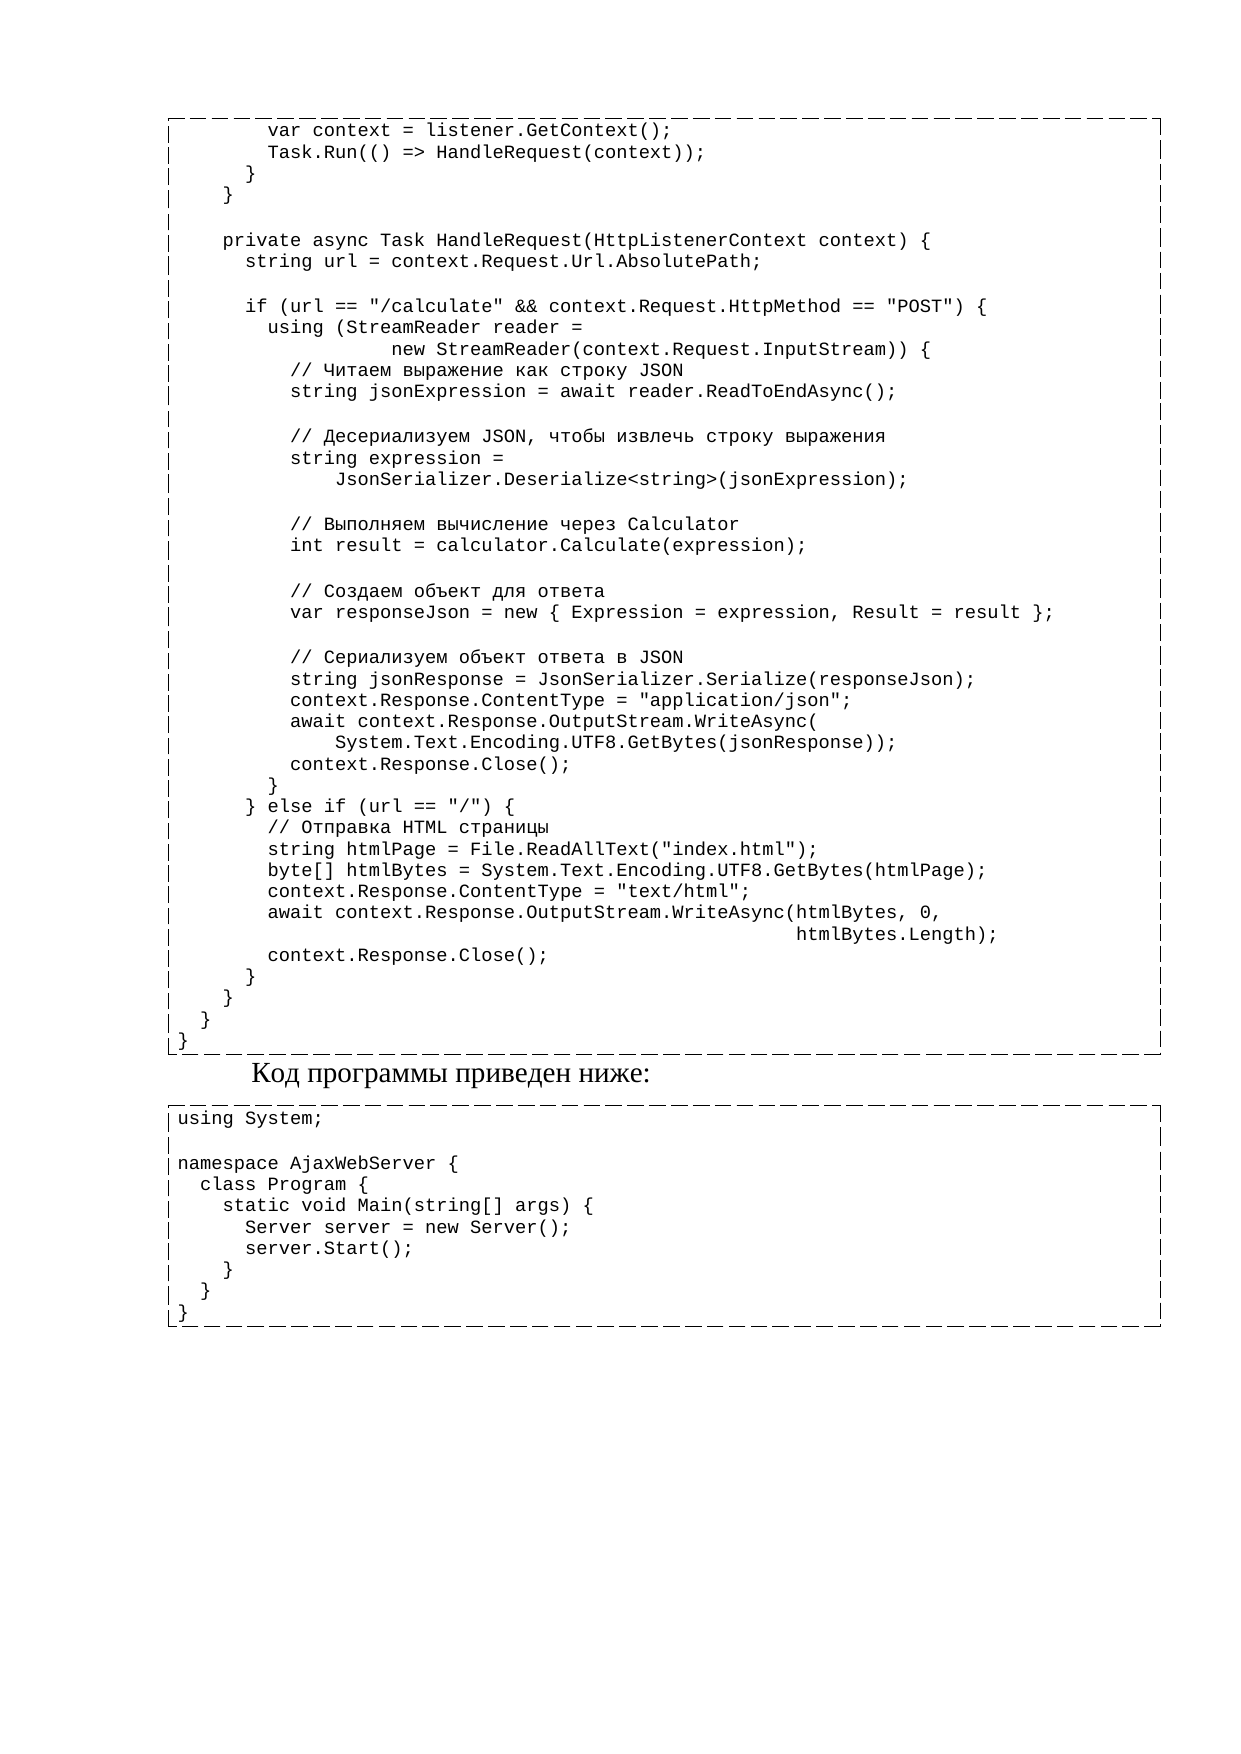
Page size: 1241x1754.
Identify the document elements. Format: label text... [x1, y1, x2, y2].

text } [177, 164, 1152, 185]
text } [177, 776, 1152, 797]
text // Читаем выражение как строку JSON [177, 361, 1152, 382]
text System.Text.Encoding.UTF8.GetBytes(jsonResponse)); [177, 733, 1152, 754]
text JsonSerializer.Deserialize<string>(jsonExpression); [177, 470, 1152, 491]
text Server server = new Server(); [177, 1217, 1152, 1239]
text // Создаем объект для ответа [177, 582, 1152, 603]
text } [177, 185, 1152, 206]
text } [177, 988, 1152, 1009]
text } [168, 1027, 1161, 1055]
text } [177, 1281, 1152, 1299]
text await context.Response.OutputStream.WriteAsync(htmlBytes, 0, [177, 903, 1152, 924]
text context.Response.ContentType = "text/html"; [177, 882, 1152, 903]
text namespace AjaxWebServer { [177, 1154, 1152, 1175]
text string jsonExpression = await reader.ReadToEndAsync(); [177, 382, 1152, 403]
text htmlBytes.Length); [177, 924, 1152, 946]
text await context.Response.OutputStream.WriteAsync( [177, 712, 1152, 733]
text server.Start(); [177, 1239, 1152, 1260]
text if (url == "/calculate" && context.Request.HttpMethod == "POST") { [177, 297, 1152, 318]
text // Десериализуем JSON, чтобы извлечь строку выражения [177, 427, 1152, 448]
text var context = listener.GetContext(); [168, 118, 1161, 142]
text string htmlPage = File.ReadAllText("index.html"); [177, 839, 1152, 861]
text context.Response.Close(); [177, 946, 1152, 967]
text context.Response.ContentType = "application/json"; [177, 691, 1152, 712]
text using System; [168, 1105, 1161, 1130]
text } [177, 1009, 1152, 1027]
text string expression = [177, 448, 1152, 470]
text string jsonResponse = JsonSerializer.Serialize(responseJson); [177, 669, 1152, 691]
text private async Task HandleRequest(HttpListenerContext context) { [177, 230, 1152, 252]
text // Сериализуем объект ответа в JSON [177, 648, 1152, 669]
text class Program { [177, 1175, 1152, 1196]
text using (StreamReader reader = [177, 318, 1152, 339]
text } [177, 967, 1152, 988]
text // Выполняем вычисление через Calculator [177, 515, 1152, 536]
text Код программы приведен ниже: [177, 1055, 1152, 1088]
text context.Response.Close(); [177, 754, 1152, 776]
text new StreamReader(context.Request.InputStream)) { [177, 339, 1152, 361]
text } else if (url == "/") { [177, 797, 1152, 818]
text static void Main(string[] args) { [177, 1196, 1152, 1217]
text } [168, 1299, 1161, 1327]
text string url = context.Request.Url.AbsolutePath; [177, 252, 1152, 273]
text byte[] htmlBytes = System.Text.Encoding.UTF8.GetBytes(htmlPage); [177, 861, 1152, 882]
text Task.Run(() => HandleRequest(context)); [177, 142, 1152, 164]
text } [177, 1260, 1152, 1281]
text var responseJson = new { Expression = expression, Result = result }; [177, 603, 1152, 624]
text // Отправка HTML страницы [177, 818, 1152, 839]
text int result = calculator.Calculate(expression); [177, 536, 1152, 557]
